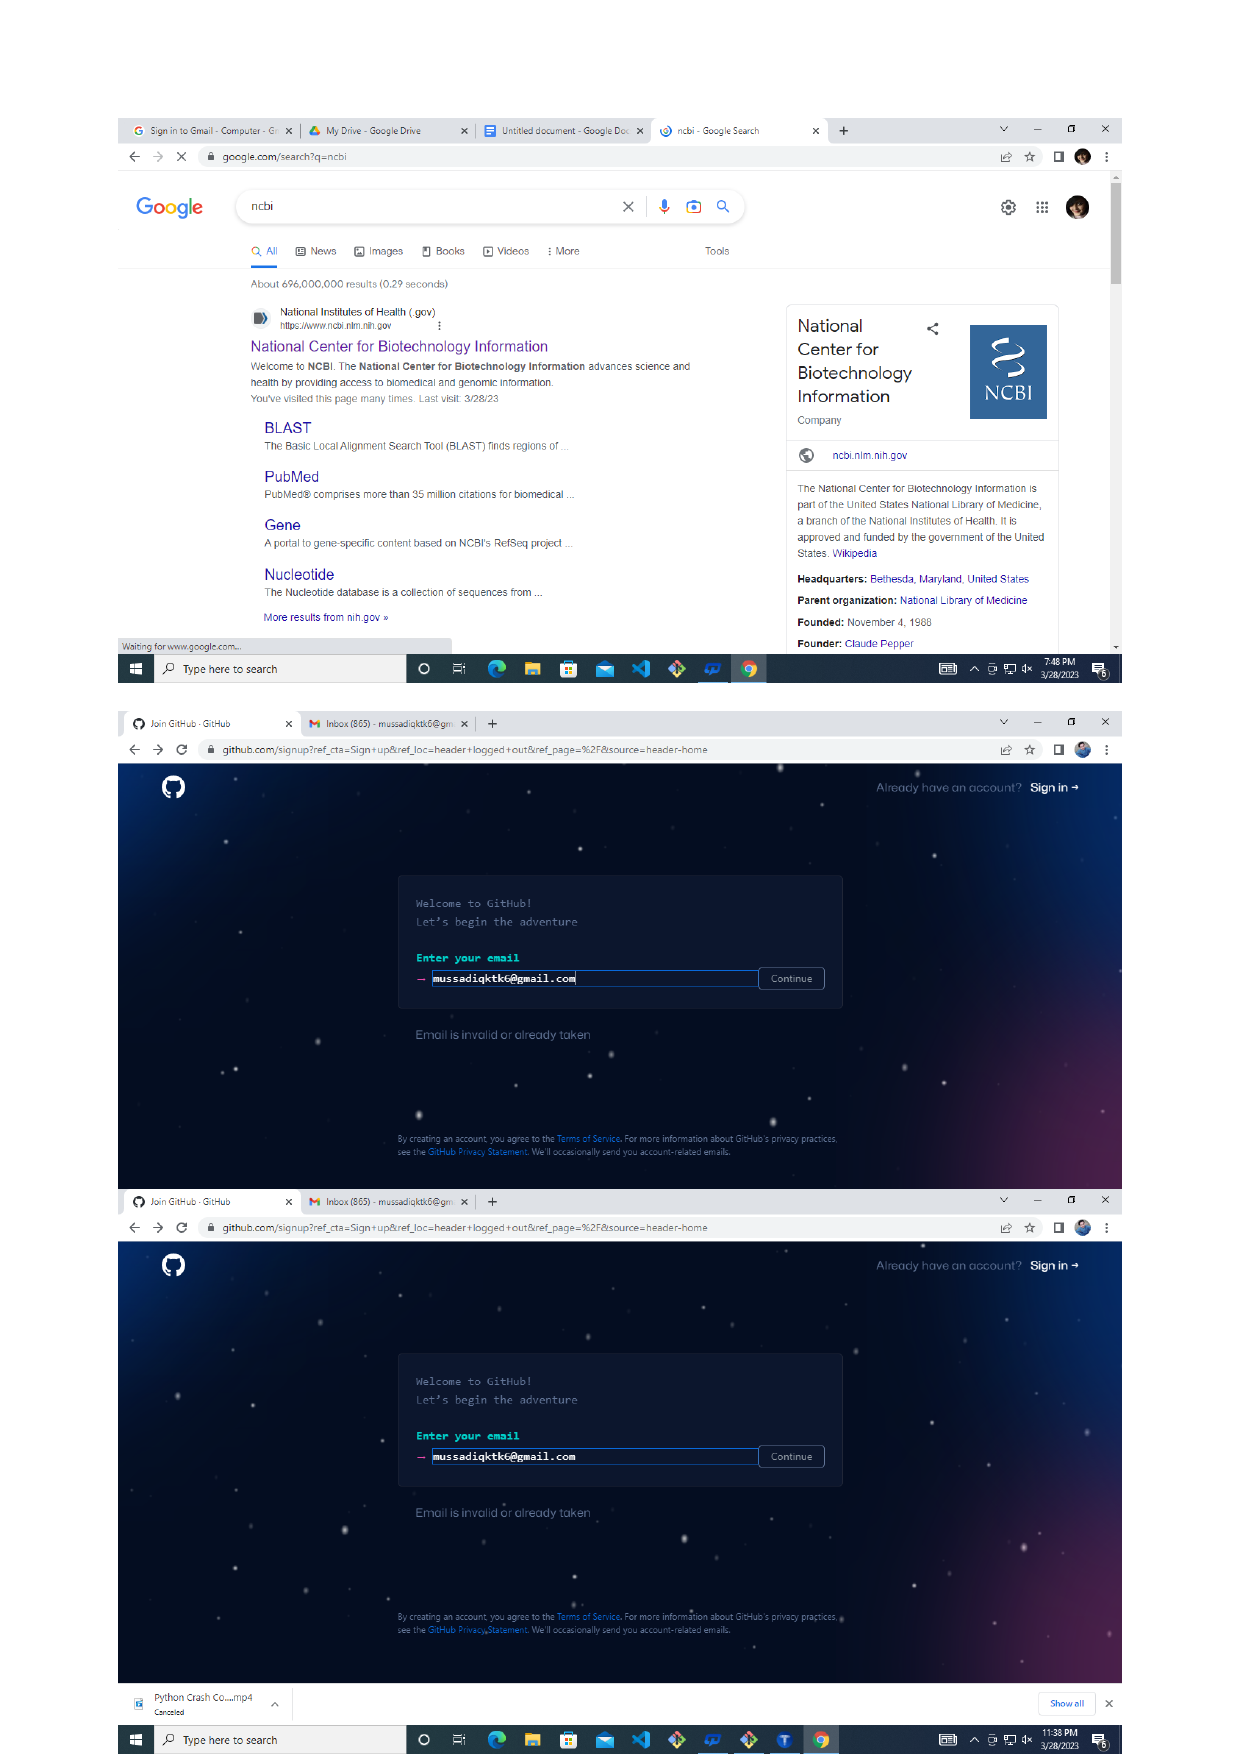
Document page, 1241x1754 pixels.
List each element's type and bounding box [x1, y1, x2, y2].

picture [118, 118, 1122, 683]
picture [118, 711, 1122, 1754]
